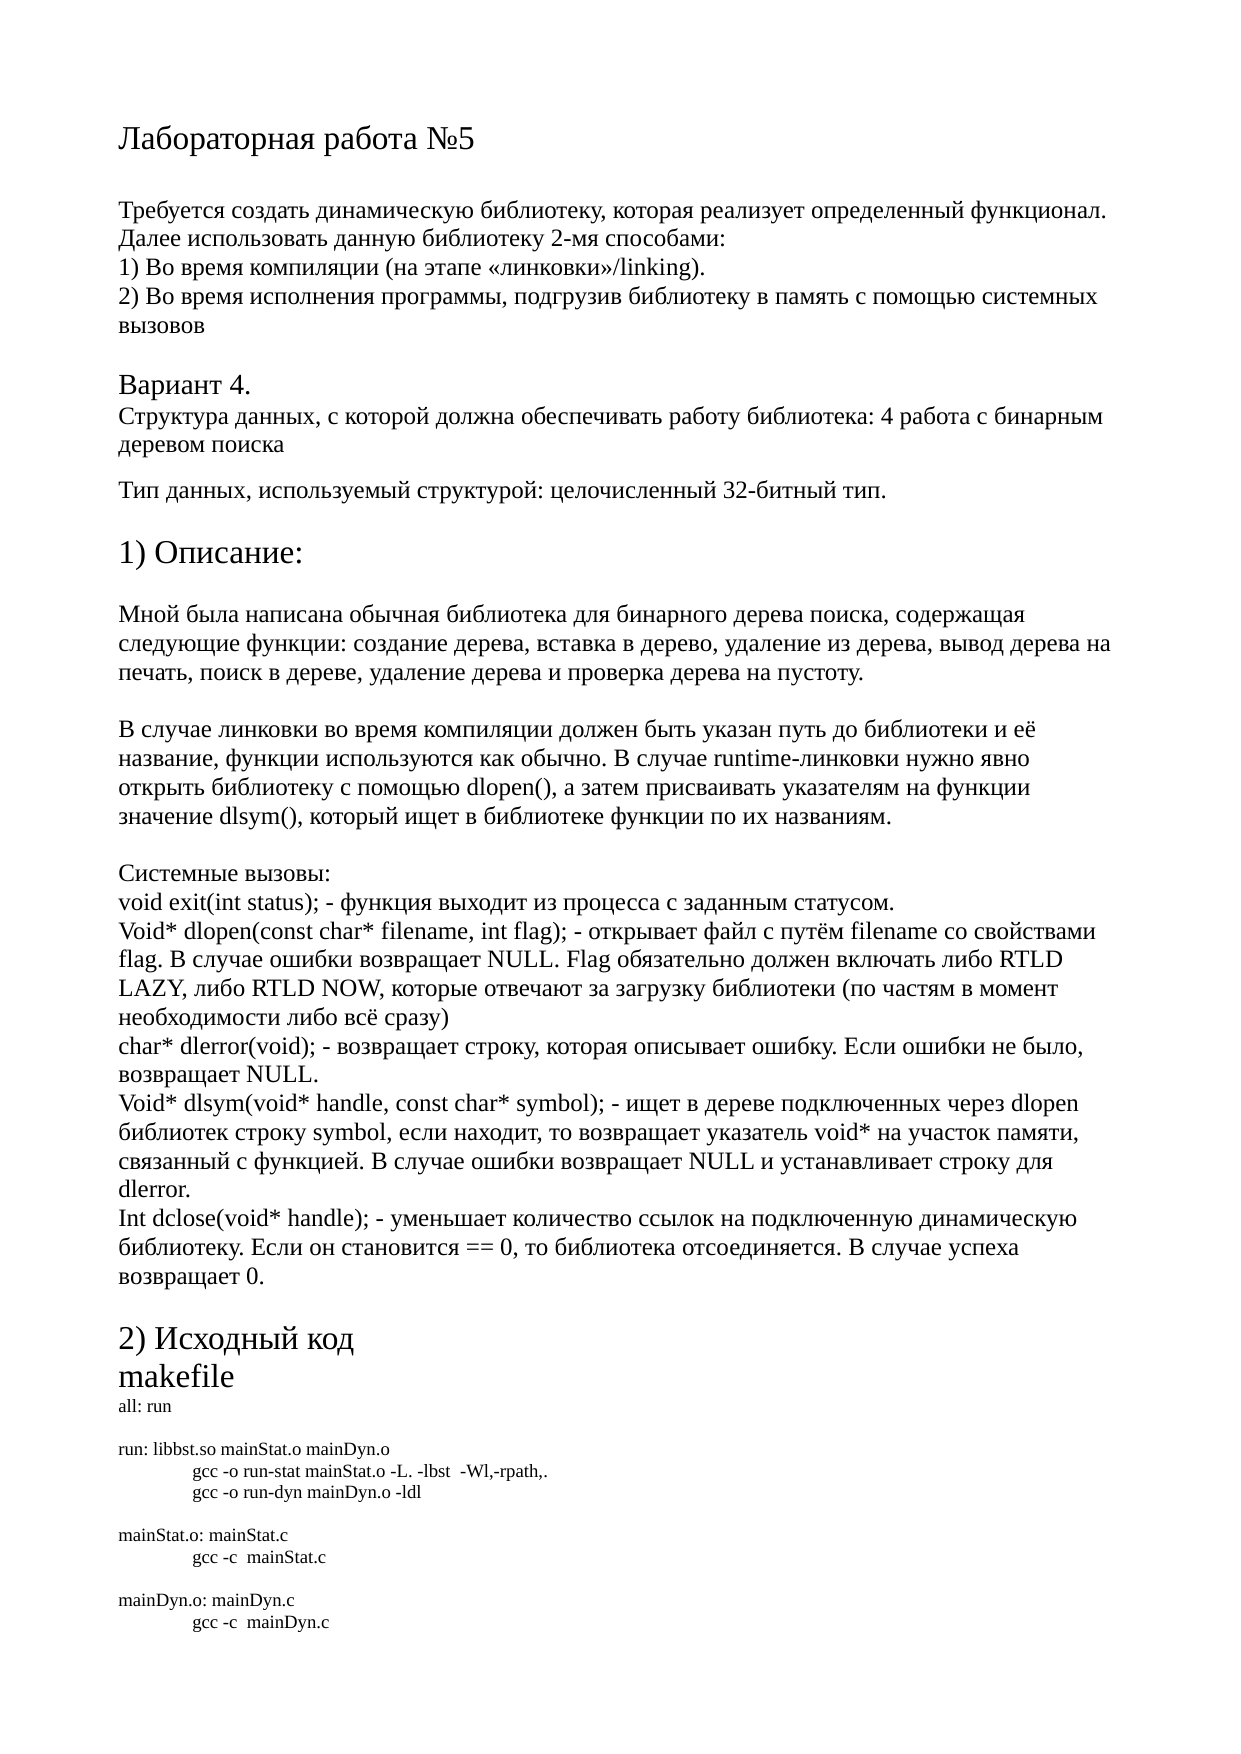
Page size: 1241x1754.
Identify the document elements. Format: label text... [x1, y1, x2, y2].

text gcc -o run-stat mainStat.o -L. -lbst -Wl,-rpath,. [118, 1460, 1122, 1481]
text Void* dlsym(void* handle, const char* symbol); - ищет в дереве подключенных через dlopen библиотек строку symbol, если находит, то возвращает указатель void* на участок памяти, связанный с функцией. В случае ошибки возвращает NULL и устанавливает строку для dlerror. [118, 1088, 1122, 1203]
text Void* dlopen(const char* filename, int flag); - открывает файл с путём filename со свойствами flag. В случае ошибки возвращает NULL. Flag обязательно должен включать либо RTLD LAZY, либо RTLD NOW, которые отвечают за загрузку библиотеки (по частям в момент необходимости либо всё сразу) [118, 916, 1122, 1031]
text gcc -c mainDyn.c [118, 1611, 1122, 1632]
text 2) Исходный код [118, 1318, 1122, 1357]
text mainDyn.o: mainDyn.c [118, 1589, 1122, 1611]
text gcc -o run-dyn mainDyn.o -ldl [118, 1481, 1122, 1503]
text 1) Во время компиляции (на этапе «линковки»/linking). [118, 252, 1122, 281]
text 1) Описание: [118, 532, 1122, 571]
list Структура данных, с которой должна обеспечивать работу библиотека: 4 работа с бинарным деревом поиска [118, 401, 1122, 458]
text Тип данных, используемый структурой: целочисленный 32-битный тип. [118, 475, 1122, 504]
text Требуется создать динамическую библиотеку, которая реализует определенный функционал. Далее использовать данную библиотеку 2-мя способами: [118, 195, 1122, 252]
text void exit(int status); - функция выходит из процесса с заданным статусом. [118, 887, 1122, 916]
text char* dlerror(void); - возвращает строку, которая описывает ошибку. Если ошибки не было, возвращает NULL. [118, 1031, 1122, 1088]
text Int dclose(void* handle); - уменьшает количество ссылок на подключенную динамическую библиотеку. Если он становится == 0, то библиотека отсоединяется. В случае успеха возвращает 0. [118, 1203, 1122, 1289]
text run: libbst.so mainStat.o mainDyn.o [118, 1438, 1122, 1460]
text 2) Во время исполнения программы, подгрузив библиотеку в память с помощью системных вызовов [118, 281, 1122, 338]
text gcc -c mainStat.c [118, 1546, 1122, 1567]
text Лабораторная работа №5 [118, 118, 1122, 156]
text В случае линковки во время компиляции должен быть указан путь до библиотеки и её название, функции используются как обычно. В случае runtime-линковки нужно явно открыть библиотеку с помощью dlopen(), а затем присваивать указателям на функции значение dlsym(), который ищет в библиотеке функции по их названиям. [118, 714, 1122, 829]
text makefile [118, 1357, 1122, 1395]
text mainStat.o: mainStat.c [118, 1524, 1122, 1546]
list Вариант 4. [118, 367, 1122, 401]
text Мной была написана обычная библиотека для бинарного дерева поиска, содержащая следующие функции: создание дерева, вставка в дерево, удаление из дерева, вывод дерева на печать, поиск в дереве, удаление дерева и проверка дерева на пустоту. [118, 599, 1122, 686]
text all: run [118, 1395, 1122, 1417]
text Системные вызовы: [118, 858, 1122, 887]
